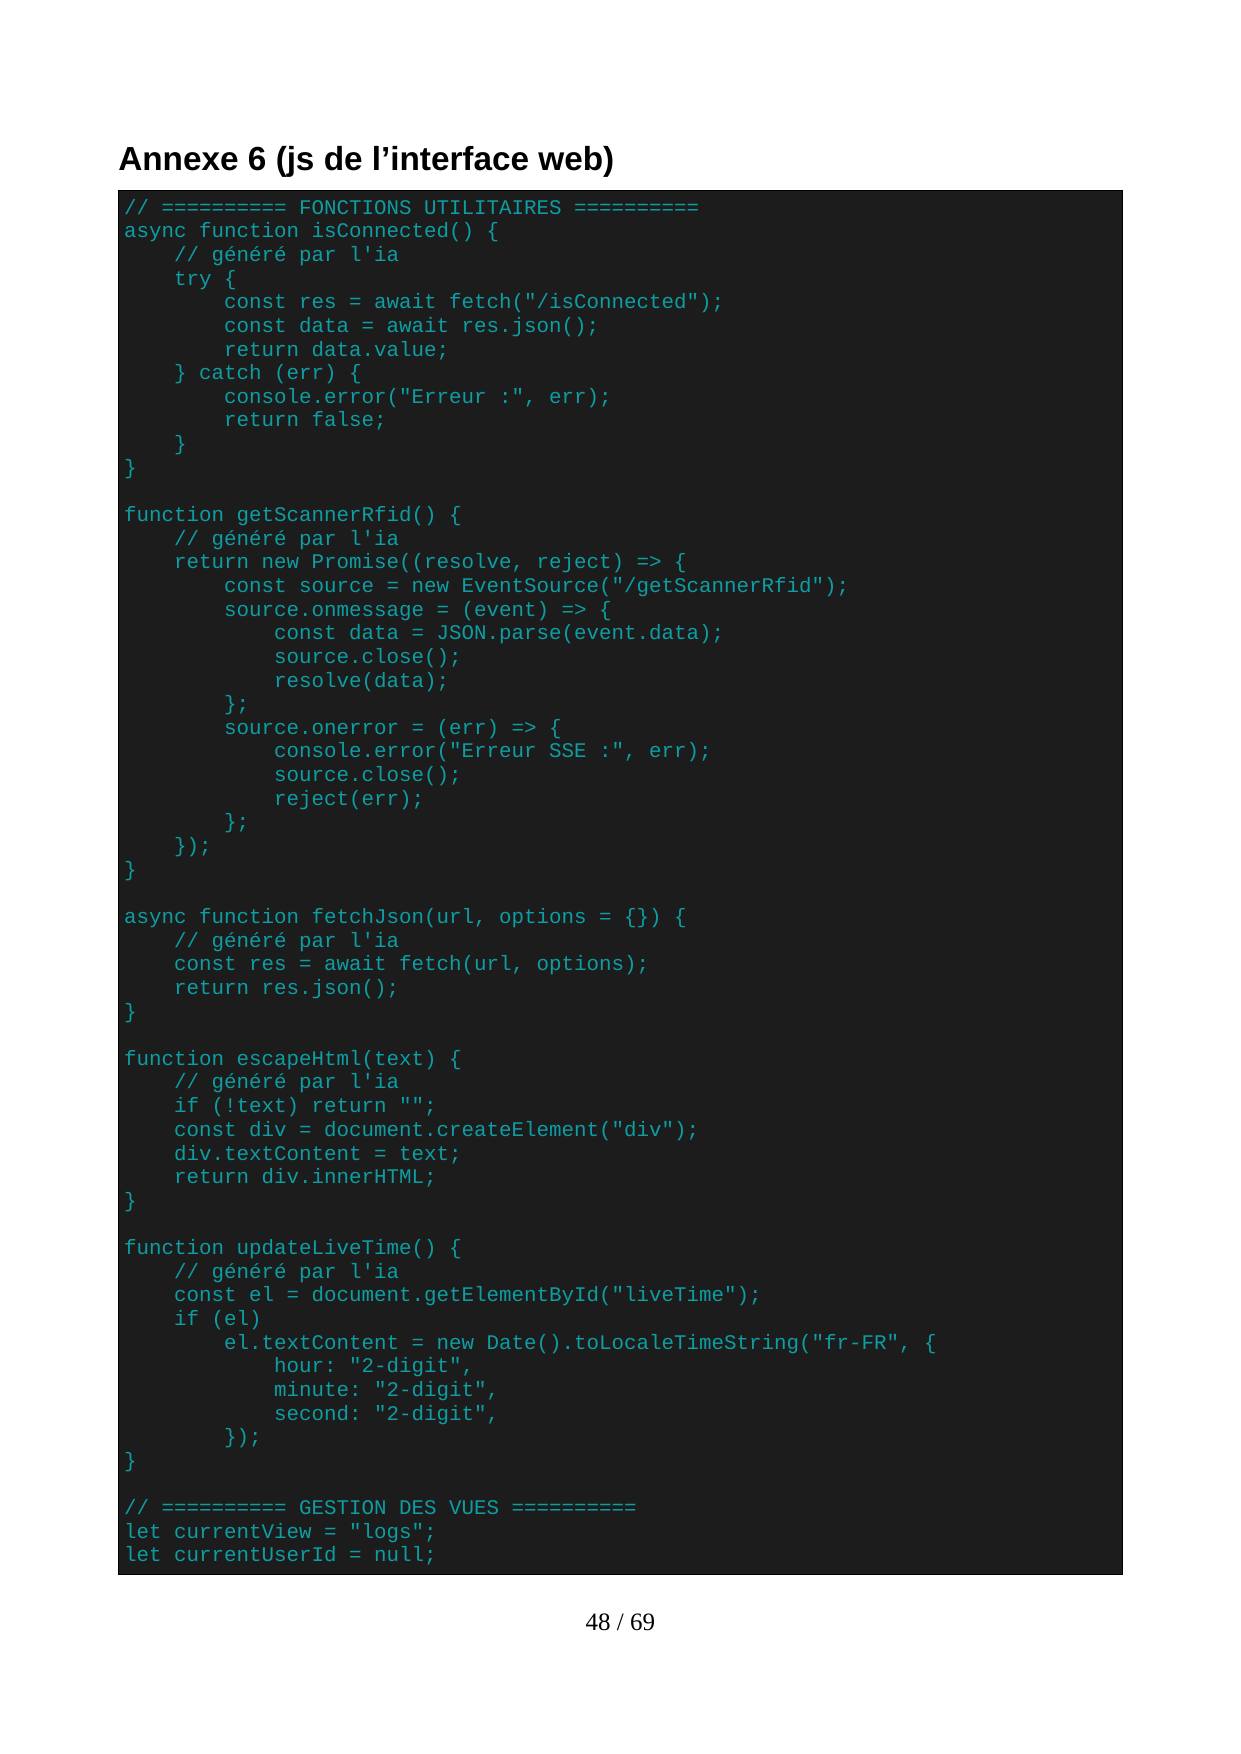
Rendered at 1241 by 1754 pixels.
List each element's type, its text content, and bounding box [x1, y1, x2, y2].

subtitle Annexe 6 (js de l’interface web) [118, 139, 1122, 177]
table_header // ========== FONCTIONS UTILITAIRES ========== async function isConnected() { // généré par l'ia try { const res = await fetch("/isConnected"); const data = await res.json(); return data.value; } catch (err) { console.error("Erreur :", err); return false; } } function getScannerRfid() { // généré par l'ia return new Promise((resolve, reject) => { const source = new EventSource("/getScannerRfid"); source.onmessage = (event) => { const data = JSON.parse(event.data); source.close(); resolve(data); }; source.onerror = (err) => { console.error("Erreur SSE :", err); source.close(); reject(err); }; }); } async function fetchJson(url, options = {}) { // généré par l'ia const res = await fetch(url, options); return res.json(); } function escapeHtml(text) { // généré par l'ia if (!text) return ""; const div = document.createElement("div"); div.textContent = text; return div.innerHTML; } function updateLiveTime() { // généré par l'ia const el = document.getElementById("liveTime"); if (el) el.textContent = new Date().toLocaleTimeString("fr-FR", { hour: "2-digit", minute: "2-digit", second: "2-digit", }); } // ========== GESTION DES VUES ========== let currentView = "logs"; let currentUserId = null; [119, 191, 1122, 1574]
